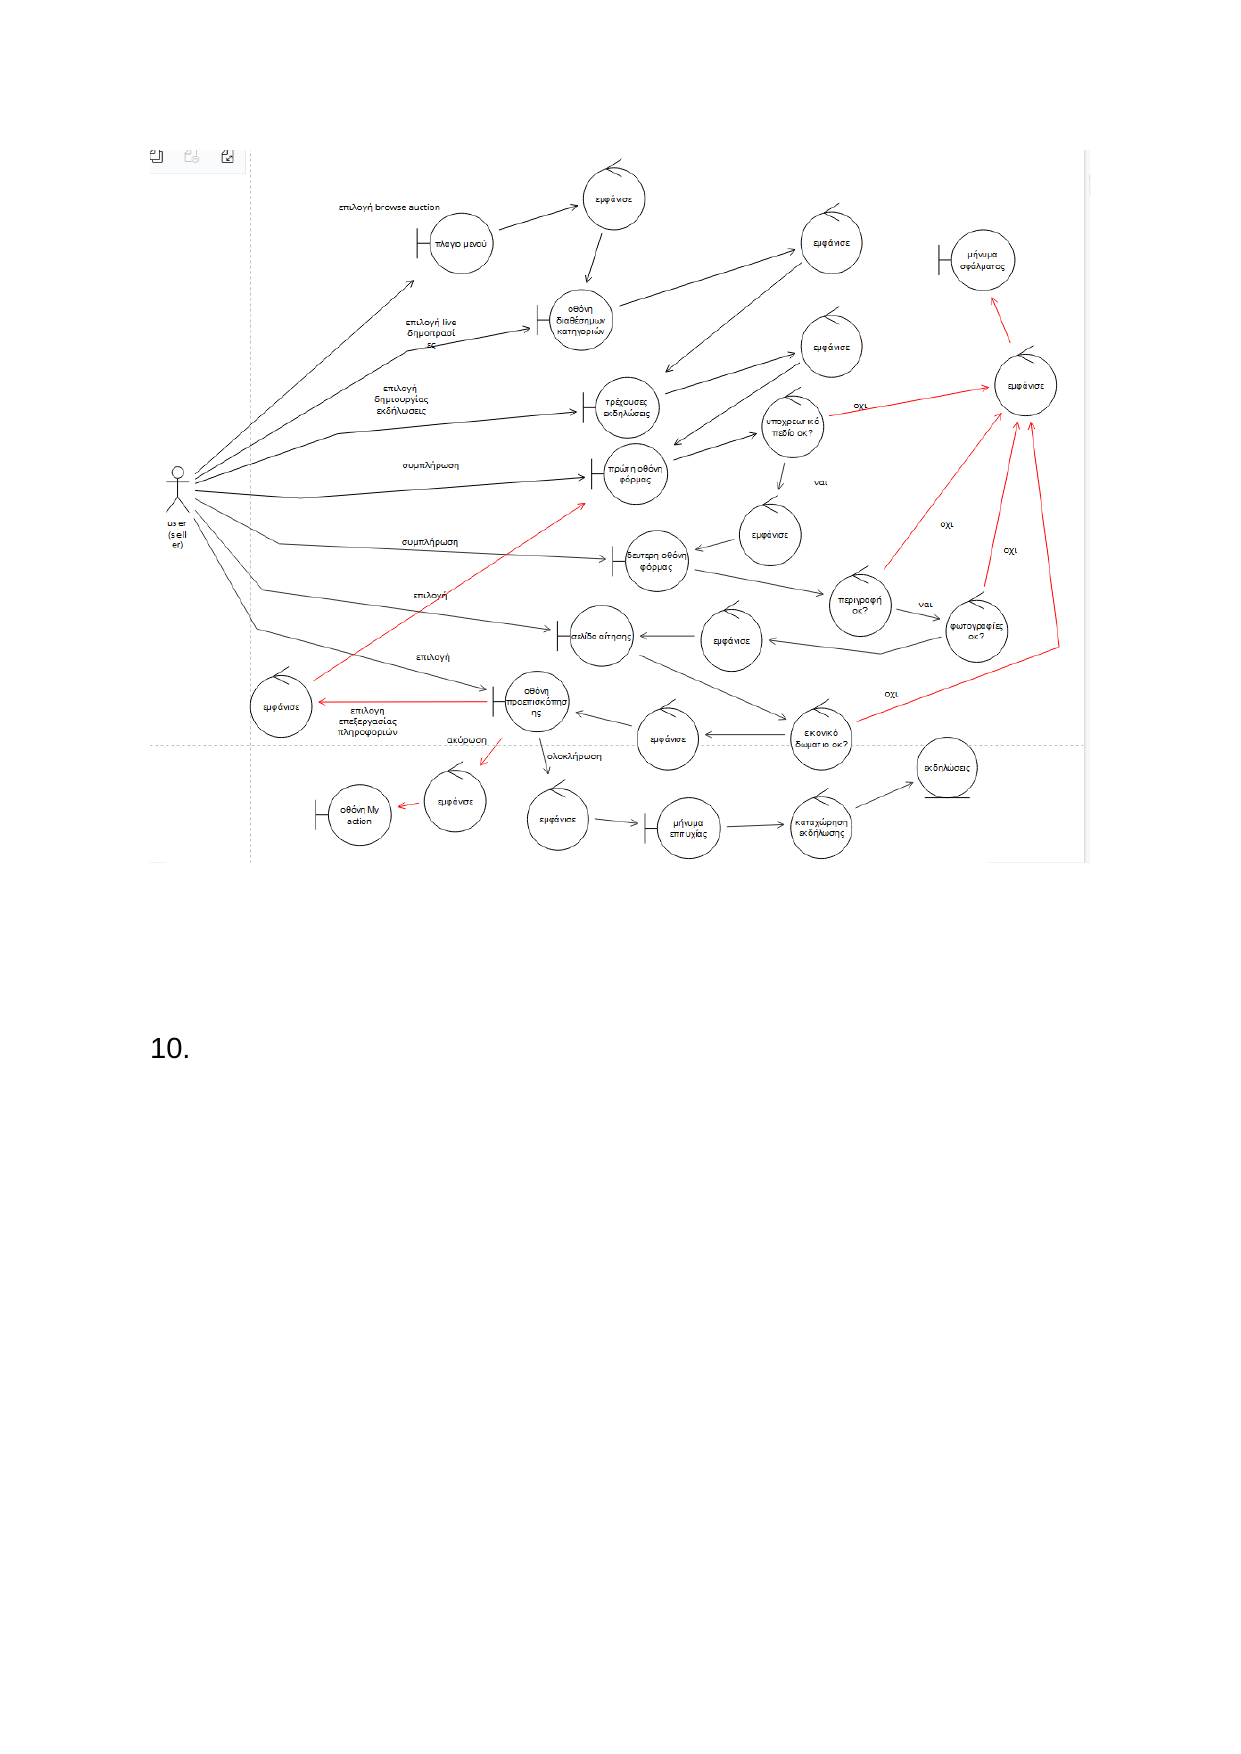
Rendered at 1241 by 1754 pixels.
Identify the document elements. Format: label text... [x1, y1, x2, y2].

picture [150, 150, 1091, 863]
text 10. [150, 1031, 1090, 1065]
